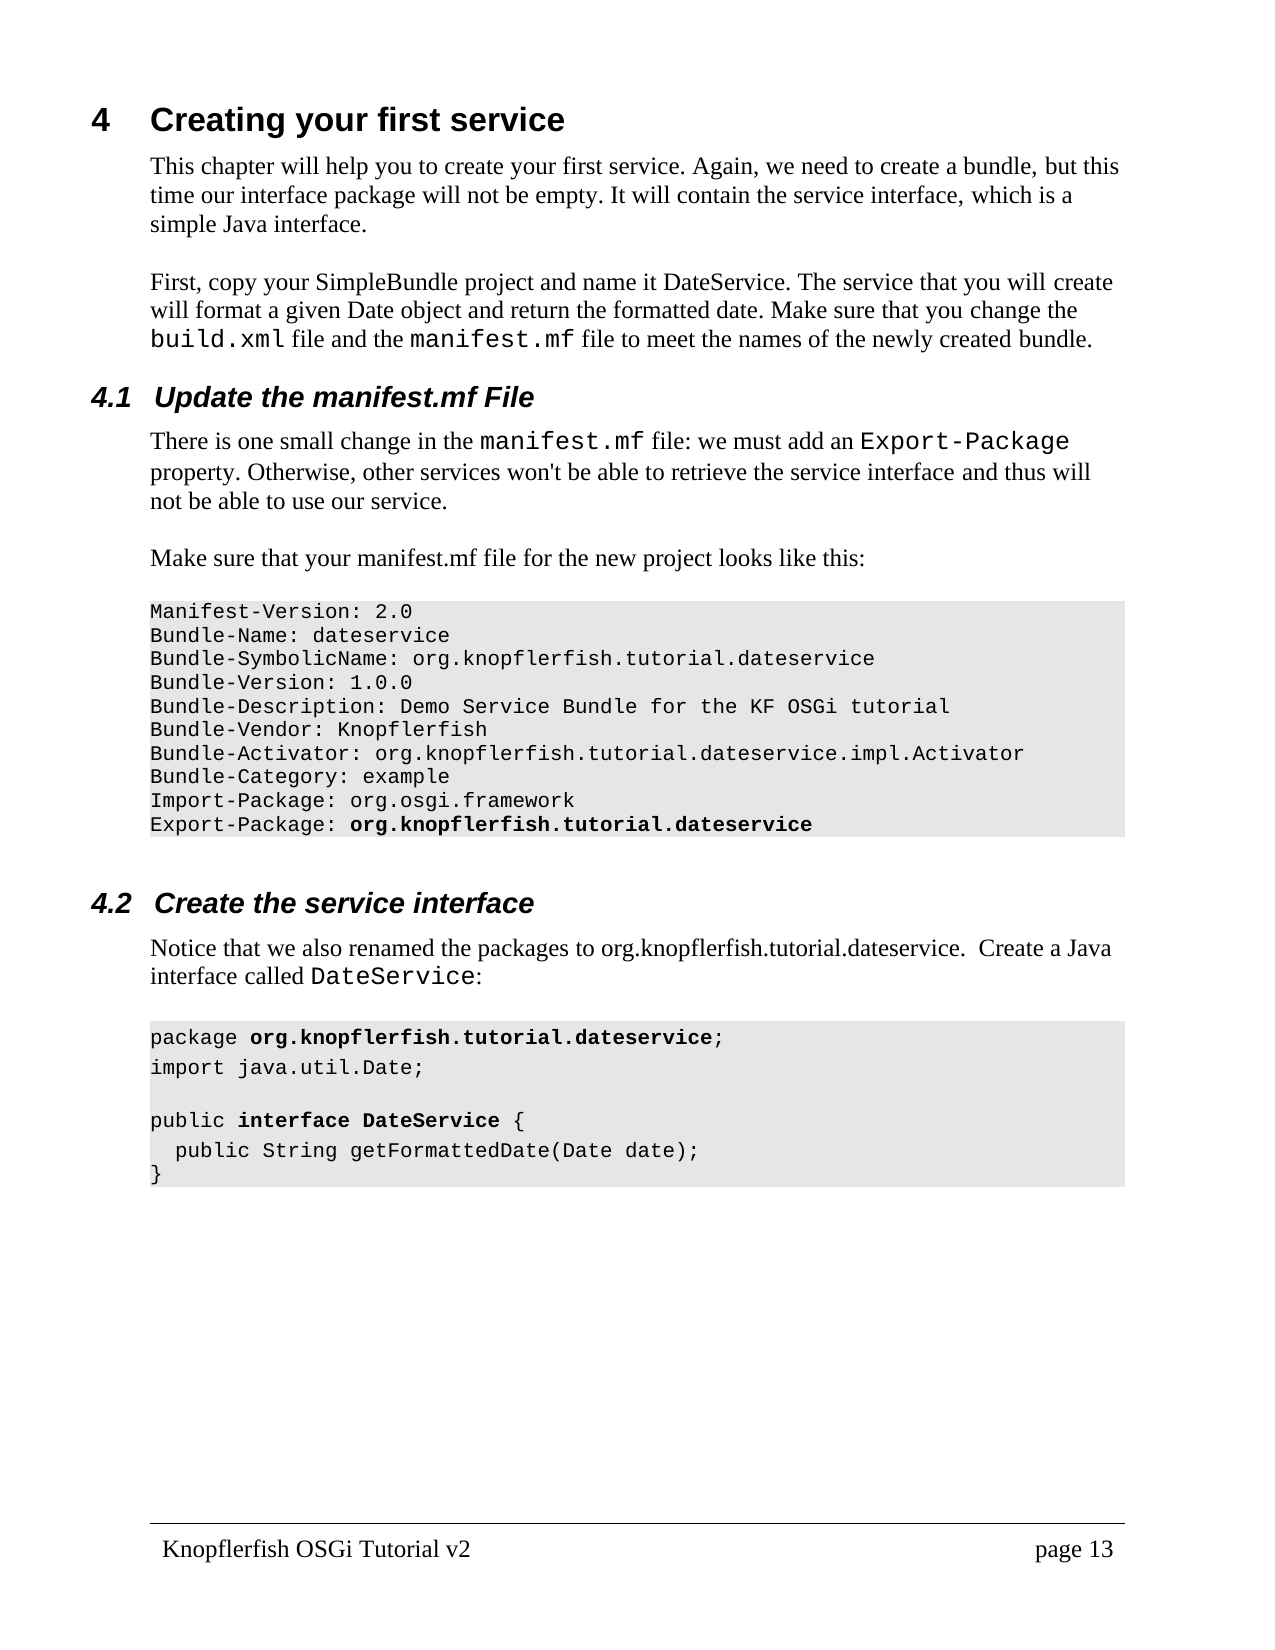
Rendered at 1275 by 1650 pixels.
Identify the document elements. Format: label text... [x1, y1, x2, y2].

text Notice that we also renamed the packages to org.knopflerfish.tutorial.dateservice. Create a Java interface called DateService: [150, 933, 1125, 992]
text Import-Package: org.osgi.framework [150, 790, 1125, 814]
text Manifest-Version: 2.0 [150, 601, 1125, 625]
text Export-Package: org.knopflerfish.tutorial.dateservice [150, 814, 1125, 837]
subtitle Create the service interface [91, 887, 1125, 920]
text Bundle-Version: 1.0.0 [150, 672, 1125, 696]
text public String getFormattedDate(Date date); [150, 1134, 1125, 1163]
text } [150, 1163, 1125, 1187]
text This chapter will help you to create your first service. Again, we need to create a bundle, but this time our interface package will not be empty. It will contain the service interface, which is a simple Java interface. [150, 151, 1125, 238]
text Bundle-Description: Demo Service Bundle for the KF OSGi tutorial [150, 696, 1125, 719]
text Bundle-Name: dateservice [150, 625, 1125, 648]
text Bundle-Vendor: Knopflerfish [150, 719, 1125, 743]
text Bundle-Category: example [150, 767, 1125, 790]
subtitle Creating your first service [91, 100, 1125, 139]
text Bundle-Activator: org.knopflerfish.tutorial.dateservice.impl.Activator [150, 743, 1125, 767]
text There is one small change in the manifest.mf file: we must add an Export-Package property. Otherwise, other services won't be able to retrieve the service interface and thus will not be able to use our service. [150, 426, 1125, 515]
text package org.knopflerfish.tutorial.dateservice; [150, 1021, 1125, 1051]
text public interface DateService { [150, 1104, 1125, 1134]
text Make sure that your manifest.mf file for the new project looks like this: [150, 543, 1125, 572]
text Bundle-SymbolicName: org.knopflerfish.tutorial.dateservice [150, 648, 1125, 672]
text import java.util.Date; [150, 1051, 1125, 1080]
text First, copy your SimpleBundle project and name it DateService. The service that you will create will format a given Date object and return the formatted date. Make sure that you change the build.xml file and the manifest.mf file to meet the names of the newly created bundle. [150, 266, 1125, 355]
subtitle Update the manifest.mf File [91, 380, 1125, 414]
